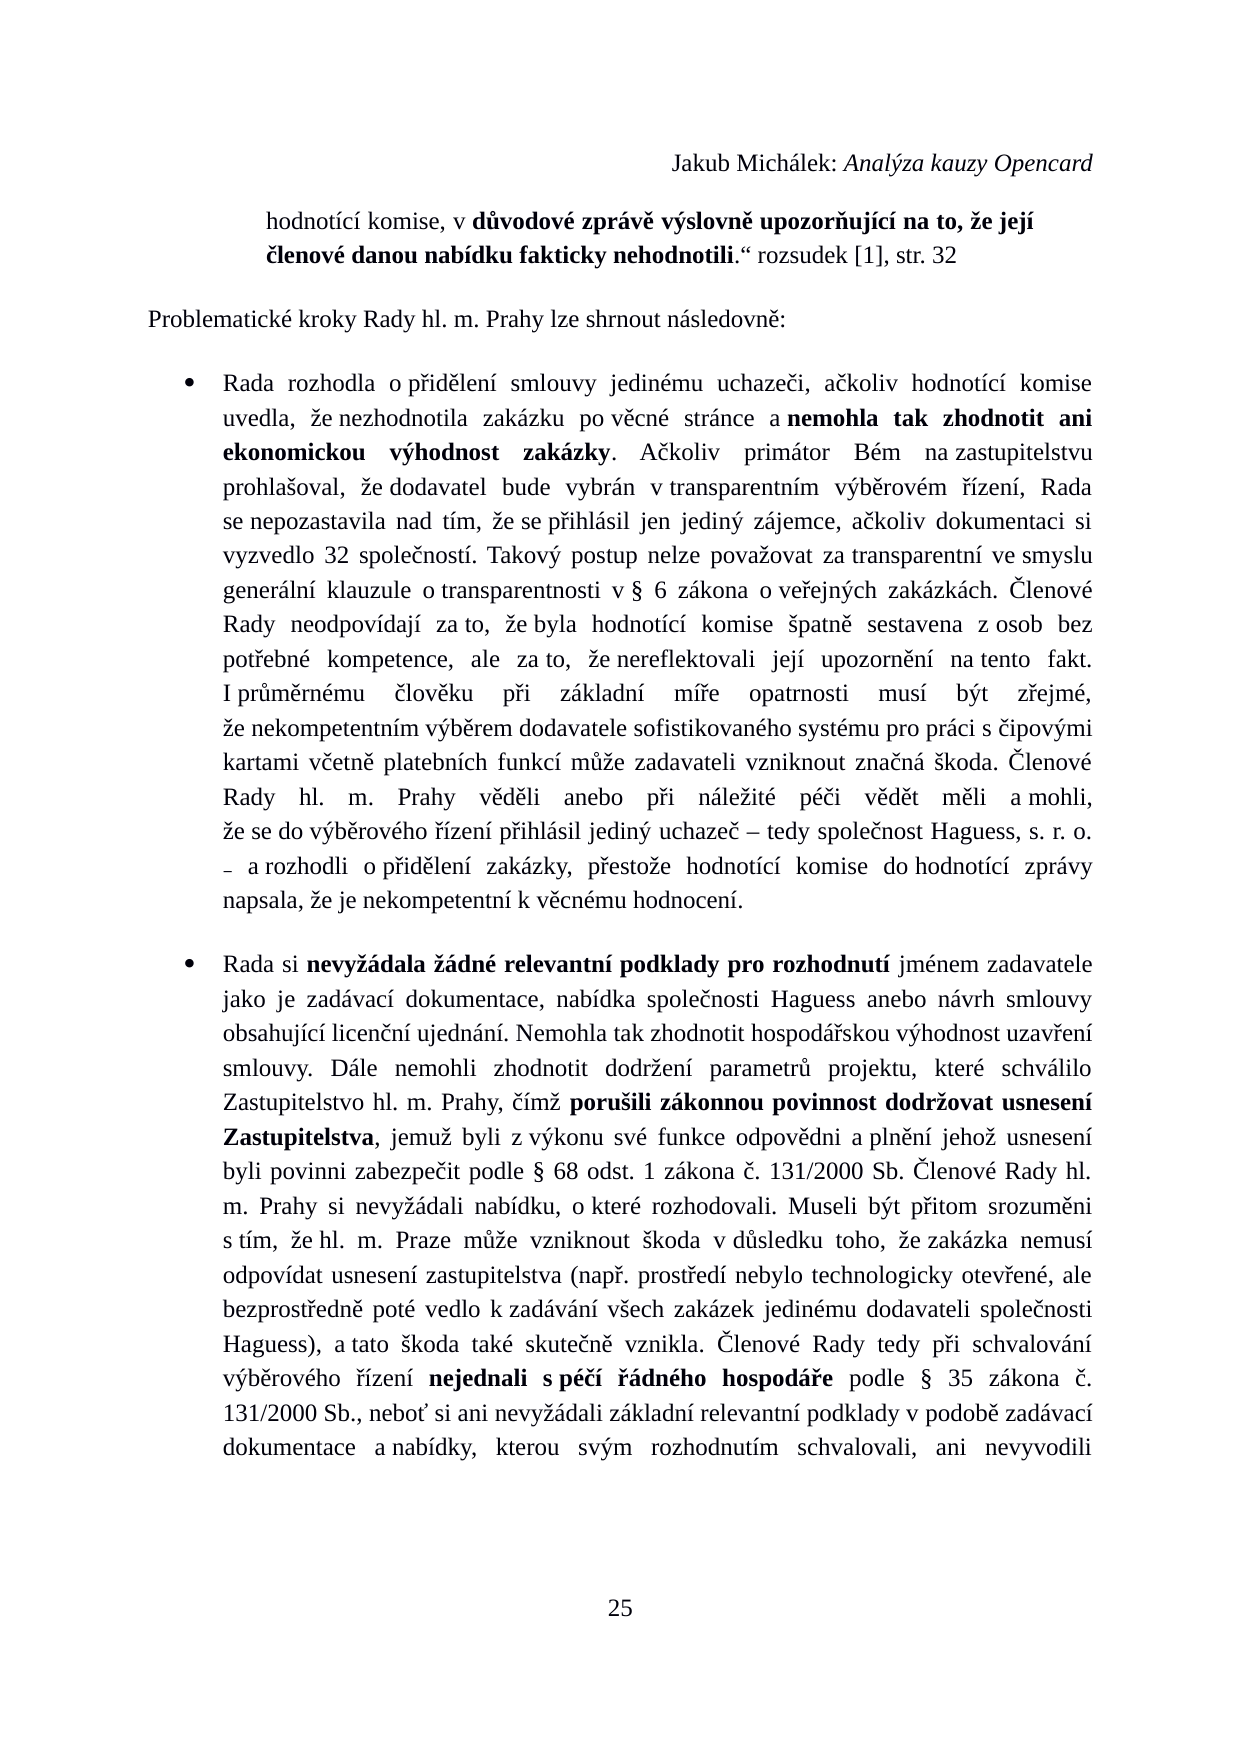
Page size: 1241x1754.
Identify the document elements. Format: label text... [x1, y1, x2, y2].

text Problematické kroky Rady hl. m. Prahy lze shrnout následovně: [148, 304, 1093, 333]
list Rada rozhodla o přidělení smlouvy jedinému uchazeči, ačkoliv hodnotící komise uvedla, že nezhodnotila zakázku po věcné stránce a nemohla tak zhodnotit ani ekonomickou výhodnost zakázky. Ačkoliv primátor Bém na zastupitelstvu prohlašoval, že dodavatel bude vybrán v transparentním výběrovém řízení, Rada se nepozastavila nad tím, že se přihlásil jen jediný zájemce, ačkoliv dokumentaci si vyzvedlo 32 společností. Takový postup nelze považovat za transparentní ve smyslu generální klauzule o transparentnosti v § 6 zákona o veřejných zakázkách. Členové Rady neodpovídají za to, že byla hodnotící komise špatně sestavena z osob bez potřebné kompetence, ale za to, že nereflektovali její upozornění na tento fakt. I průměrnému člověku při základní míře opatrnosti musí být zřejmé, že nekompetentním výběrem dodavatele sofistikovaného systému pro práci s čipovými kartami včetně platebních funkcí může zadavateli vzniknout značná škoda. Členové Rady hl. m. Prahy věděli anebo při náležité péči vědět měli a mohli, že se do výběrového řízení přihlásil jediný uchazeč – tedy společnost Haguess, s. r. o. ₋ a rozhodli o přidělení zakázky, přestože hodnotící komise do hodnotící zprávy napsala, že je nekompetentní k věcnému hodnocení. [185, 368, 1093, 914]
list Rada si nevyžádala žádné relevantní podklady pro rozhodnutí jménem zadavatele jako je zadávací dokumentace, nabídka společnosti Haguess anebo návrh smlouvy obsahující licenční ujednání. Nemohla tak zhodnotit hospodářskou výhodnost uzavření smlouvy. Dále nemohli zhodnotit dodržení parametrů projektu, které schválilo Zastupitelstvo hl. m. Prahy, čímž porušili zákonnou povinnost dodržovat usnesení Zastupitelstva, jemuž byli z výkonu své funkce odpovědni a plnění jehož usnesení byli povinni zabezpečit podle § 68 odst. 1 zákona č. 131/2000 Sb. Členové Rady hl. m. Prahy si nevyžádali nabídku, o které rozhodovali. Museli být přitom srozuměni s tím, že hl. m. Praze může vzniknout škoda v důsledku toho, že zakázka nemusí odpovídat usnesení zastupitelstva (např. prostředí nebylo technologicky otevřené, ale bezprostředně poté vedlo k zadávání všech zakázek jedinému dodavateli společnosti Haguess), a tato škoda také skutečně vznikla. Členové Rady tedy při schvalování výběrového řízení nejednali s péčí řádného hospodáře podle § 35 zákona č. 131/2000 Sb., neboť si ani nevyžádali základní relevantní podklady v podobě zadávací dokumentace a nabídky, kterou svým rozhodnutím schvalovali, ani nevyvodili [185, 949, 1093, 1461]
text hodnotící komise, v důvodové zprávě výslovně upozorňující na to, že její členové danou nabídku fakticky nehodnotili.“ rozsudek [1], str. 32 [266, 206, 1033, 269]
